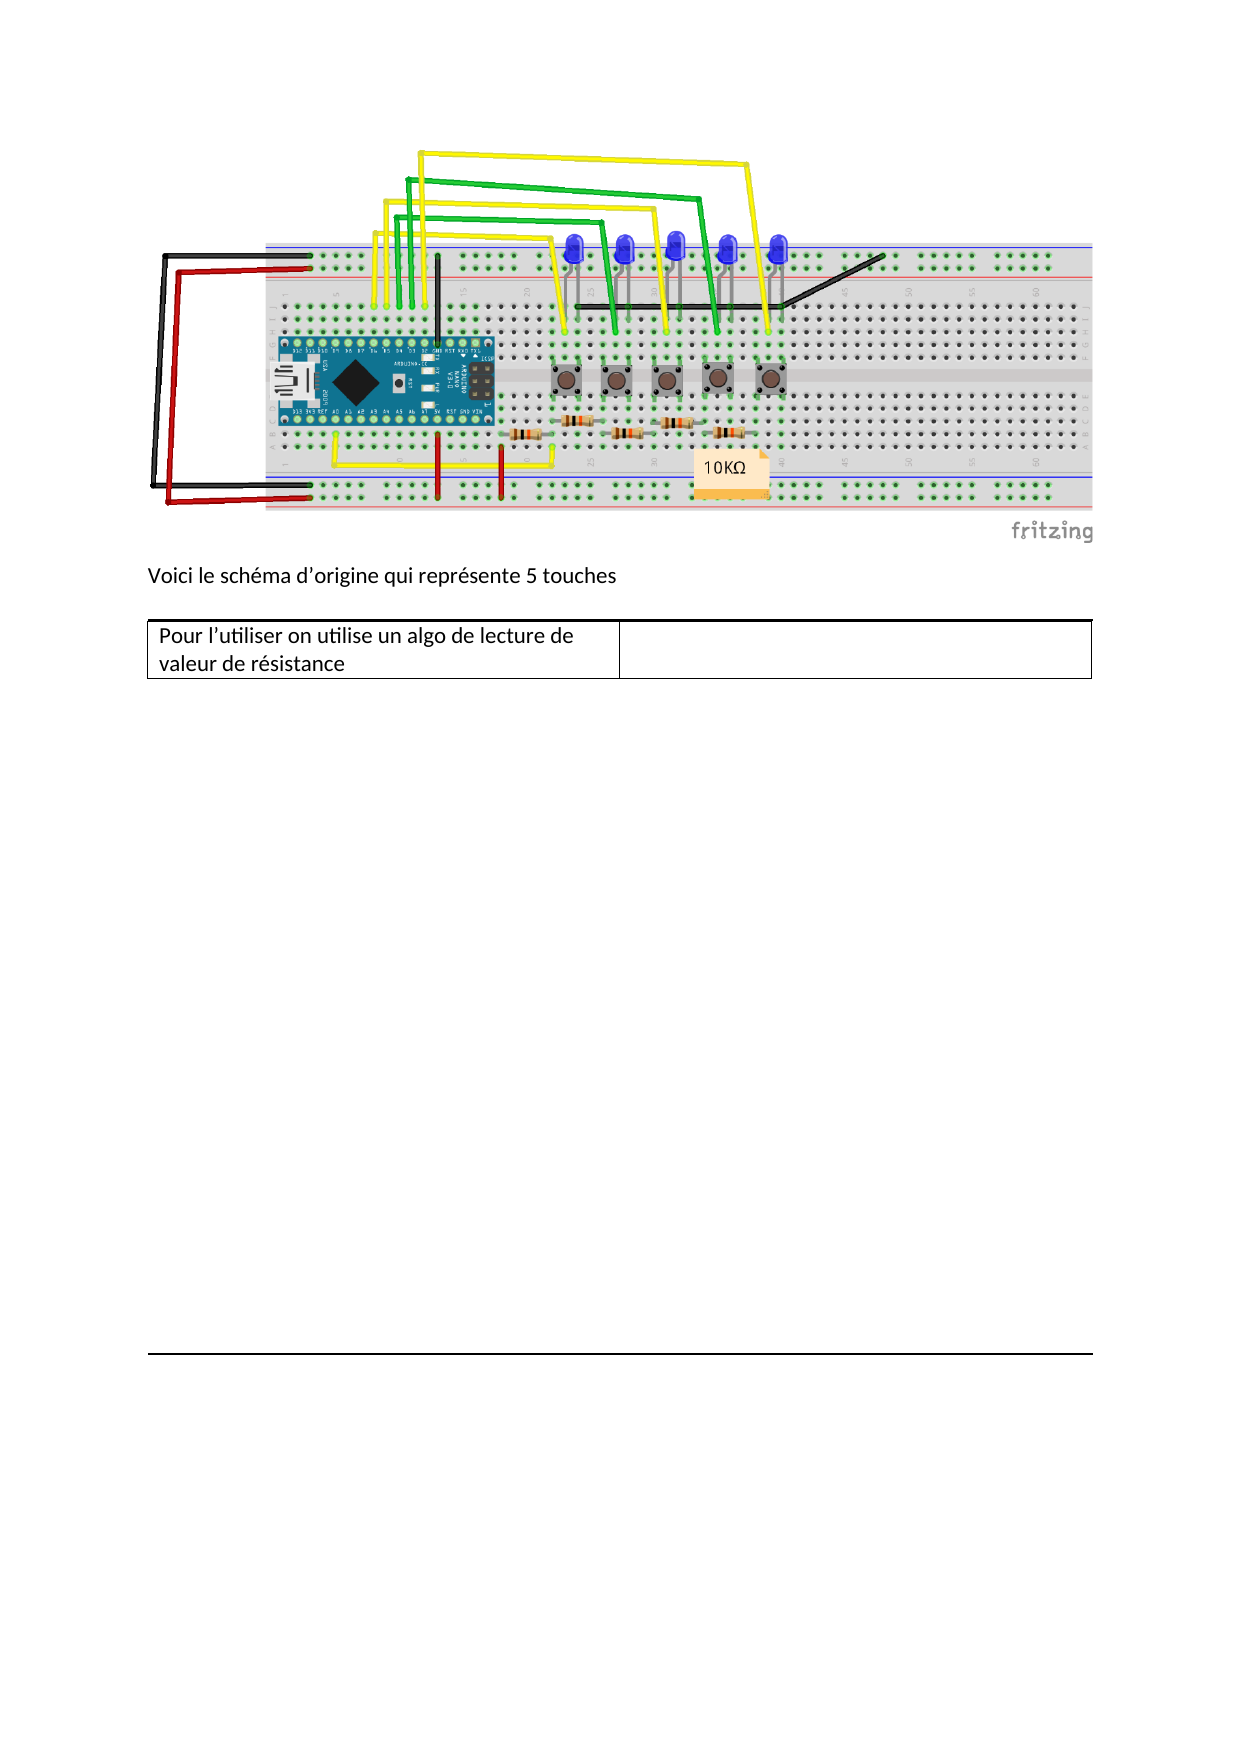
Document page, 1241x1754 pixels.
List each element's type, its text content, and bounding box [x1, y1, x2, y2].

table_header [620, 622, 1091, 678]
table_header Pour l’utiliser on utilise un algo de lecture de valeur de résistance [148, 622, 619, 678]
text Voici le schéma d’origine qui représente 5 touches [148, 561, 1093, 589]
